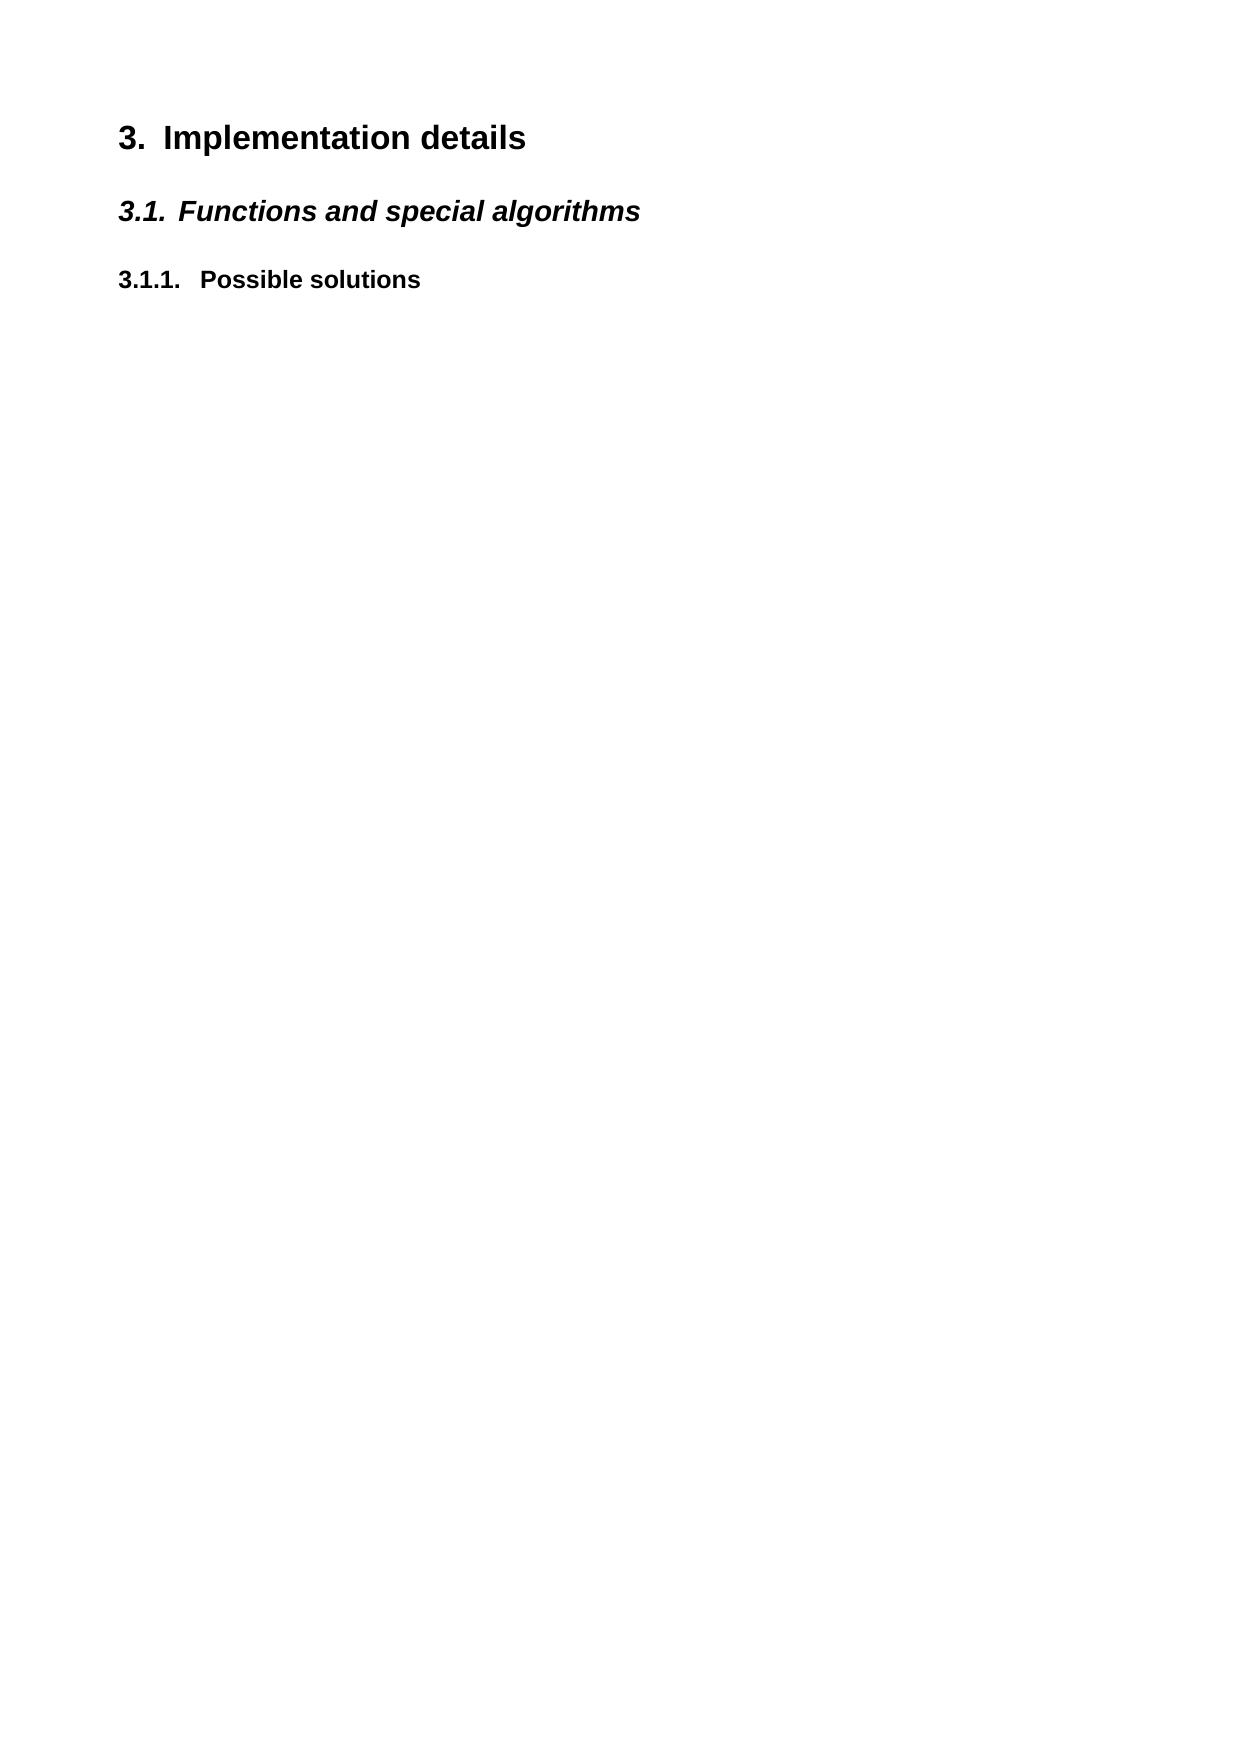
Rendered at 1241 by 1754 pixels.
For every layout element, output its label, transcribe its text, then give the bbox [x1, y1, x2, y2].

subtitle Implementation details [118, 118, 1122, 157]
subtitle Functions and special algorithms [118, 194, 1122, 228]
subtitle Possible solutions [118, 265, 1122, 294]
